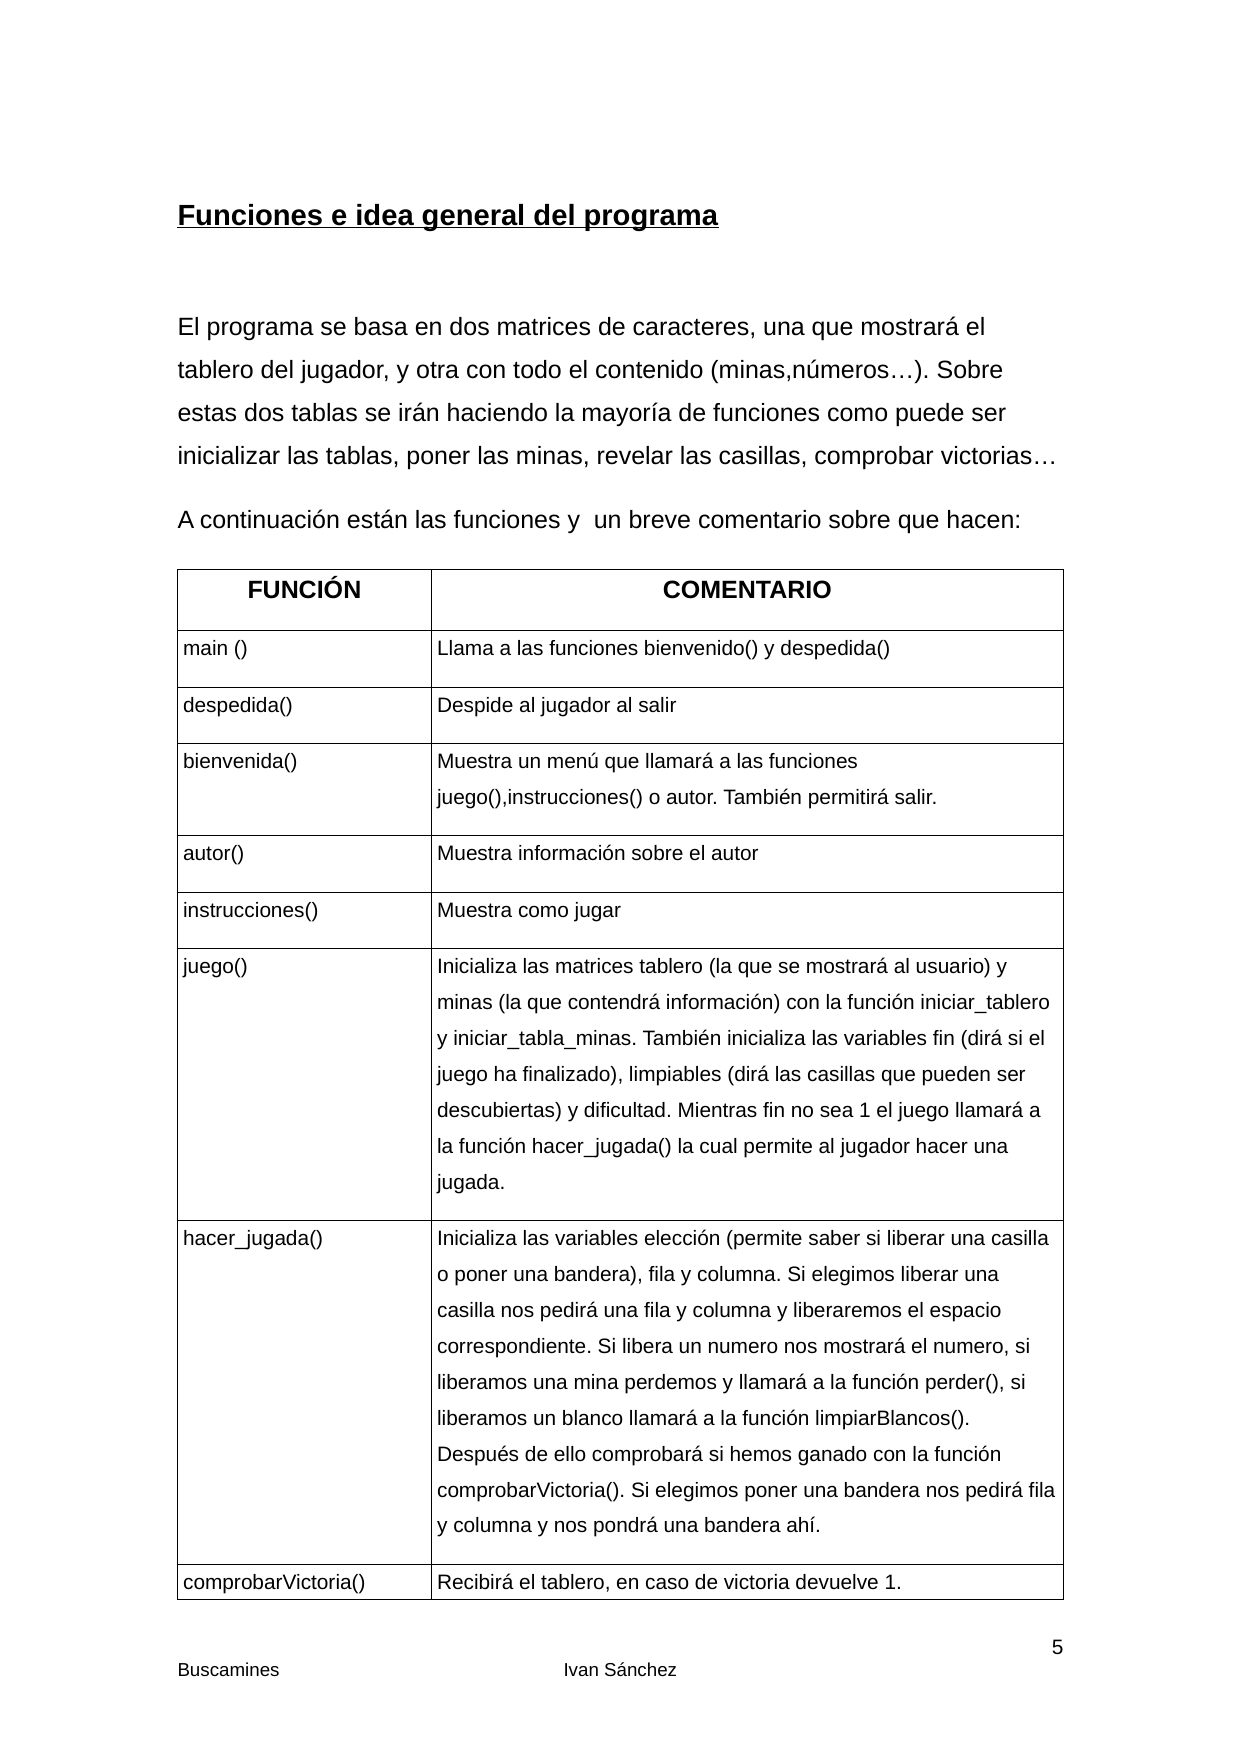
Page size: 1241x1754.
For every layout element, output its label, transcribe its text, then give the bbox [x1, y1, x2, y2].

table_cell Muestra un menú que llamará a las funciones juego(),instrucciones() o autor. También permitirá salir. [432, 744, 1063, 835]
table_cell juego() [178, 949, 431, 1220]
table_cell main () [178, 631, 431, 687]
table_cell Inicializa las variables elección (permite saber si liberar una casilla o poner una bandera), fila y columna. Si elegimos liberar una casilla nos pedirá una fila y columna y liberaremos el espacio correspondiente. Si libera un numero nos mostrará el numero, si liberamos una mina perdemos y llamará a la función perder(), si liberamos un blanco llamará a la función limpiarBlancos(). Después de ello comprobará si hemos ganado con la función comprobarVictoria(). Si elegimos poner una bandera nos pedirá fila y columna y nos pondrá una bandera ahí. [432, 1221, 1063, 1564]
table_cell hacer_jugada() [178, 1221, 431, 1564]
table_cell Inicializa las matrices tablero (la que se mostrará al usuario) y minas (la que contendrá información) con la función iniciar_tablero y iniciar_tabla_minas. También inicializa las variables fin (dirá si el juego ha finalizado), limpiables (dirá las casillas que pueden ser descubiertas) y dificultad. Mientras fin no sea 1 el juego llamará a la función hacer_jugada() la cual permite al jugador hacer una jugada. [432, 949, 1063, 1220]
table_header COMENTARIO [432, 570, 1063, 630]
table_cell Muestra como jugar [432, 893, 1063, 948]
table_cell Llama a las funciones bienvenido() y despedida() [432, 631, 1063, 687]
table_cell Muestra información sobre el autor [432, 836, 1063, 892]
table_cell instrucciones() [178, 893, 431, 948]
text A continuación están las funciones y un breve comentario sobre que hacen: [177, 505, 1063, 534]
table_cell autor() [178, 836, 431, 892]
table_cell Despide al jugador al salir [432, 688, 1063, 743]
subtitle Funciones e idea general del programa [177, 198, 1063, 231]
table_cell comprobarVictoria() [178, 1565, 431, 1599]
table_cell bienvenida() [178, 744, 431, 835]
table_cell despedida() [178, 688, 431, 743]
table_header FUNCIÓN [178, 570, 431, 630]
table_cell Recibirá el tablero, en caso de victoria devuelve 1. [432, 1565, 1063, 1599]
text El programa se basa en dos matrices de caracteres, una que mostrará el tablero del jugador, y otra con todo el contenido (minas,números…). Sobre estas dos tablas se irán haciendo la mayoría de funciones como puede ser inicializar las tablas, poner las minas, revelar las casillas, comprobar victorias… [177, 312, 1063, 470]
